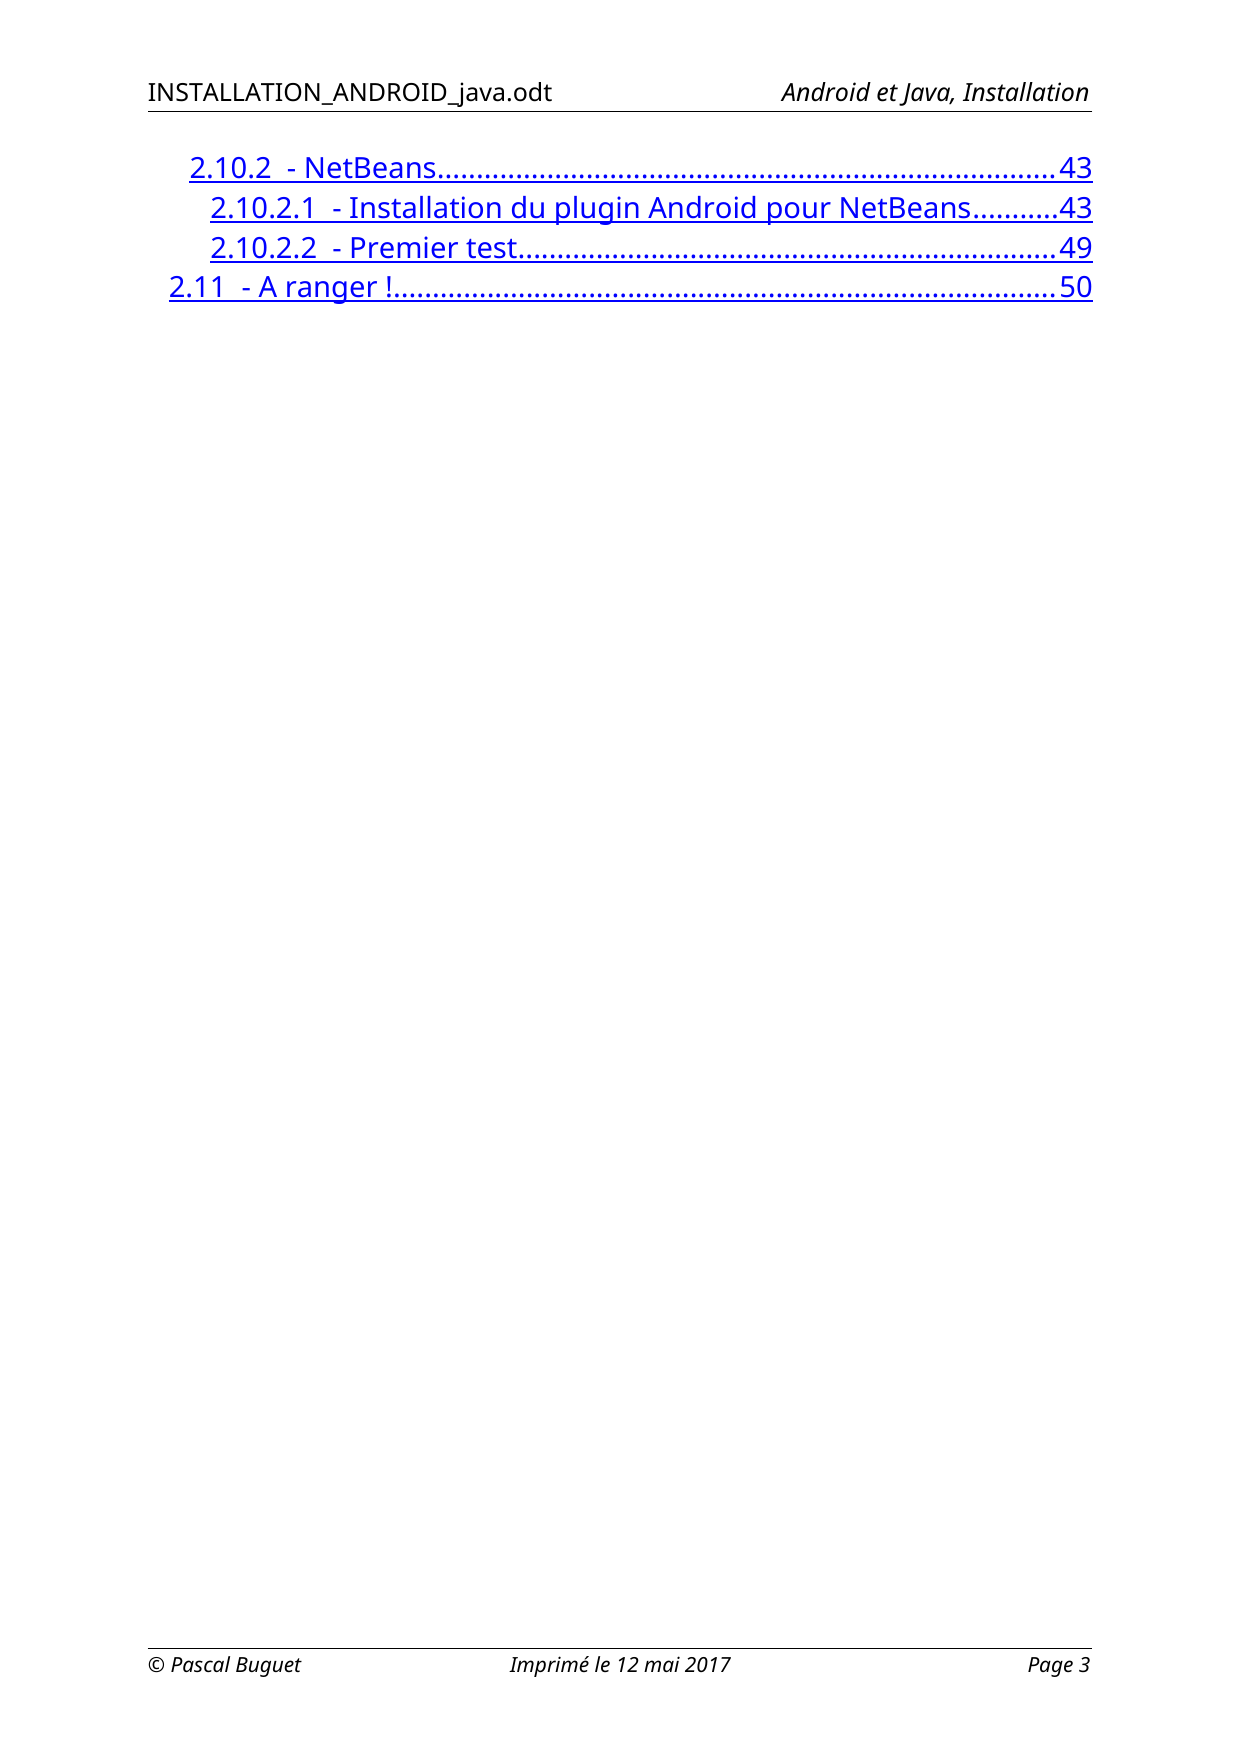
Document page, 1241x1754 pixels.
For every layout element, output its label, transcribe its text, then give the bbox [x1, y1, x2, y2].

text 2.11 - A ranger ! 50 [168, 267, 1092, 300]
text 2.10.2 - NetBeans 43 [189, 148, 1092, 181]
text [210, 263, 1092, 267]
text [168, 301, 1092, 306]
text 2.10.2.1 - Installation du plugin Android pour NetBeans 43 [210, 187, 1092, 221]
text 2.10.2.2 - Premier test 49 [210, 227, 1092, 261]
text [189, 183, 1092, 187]
text [210, 223, 1092, 227]
